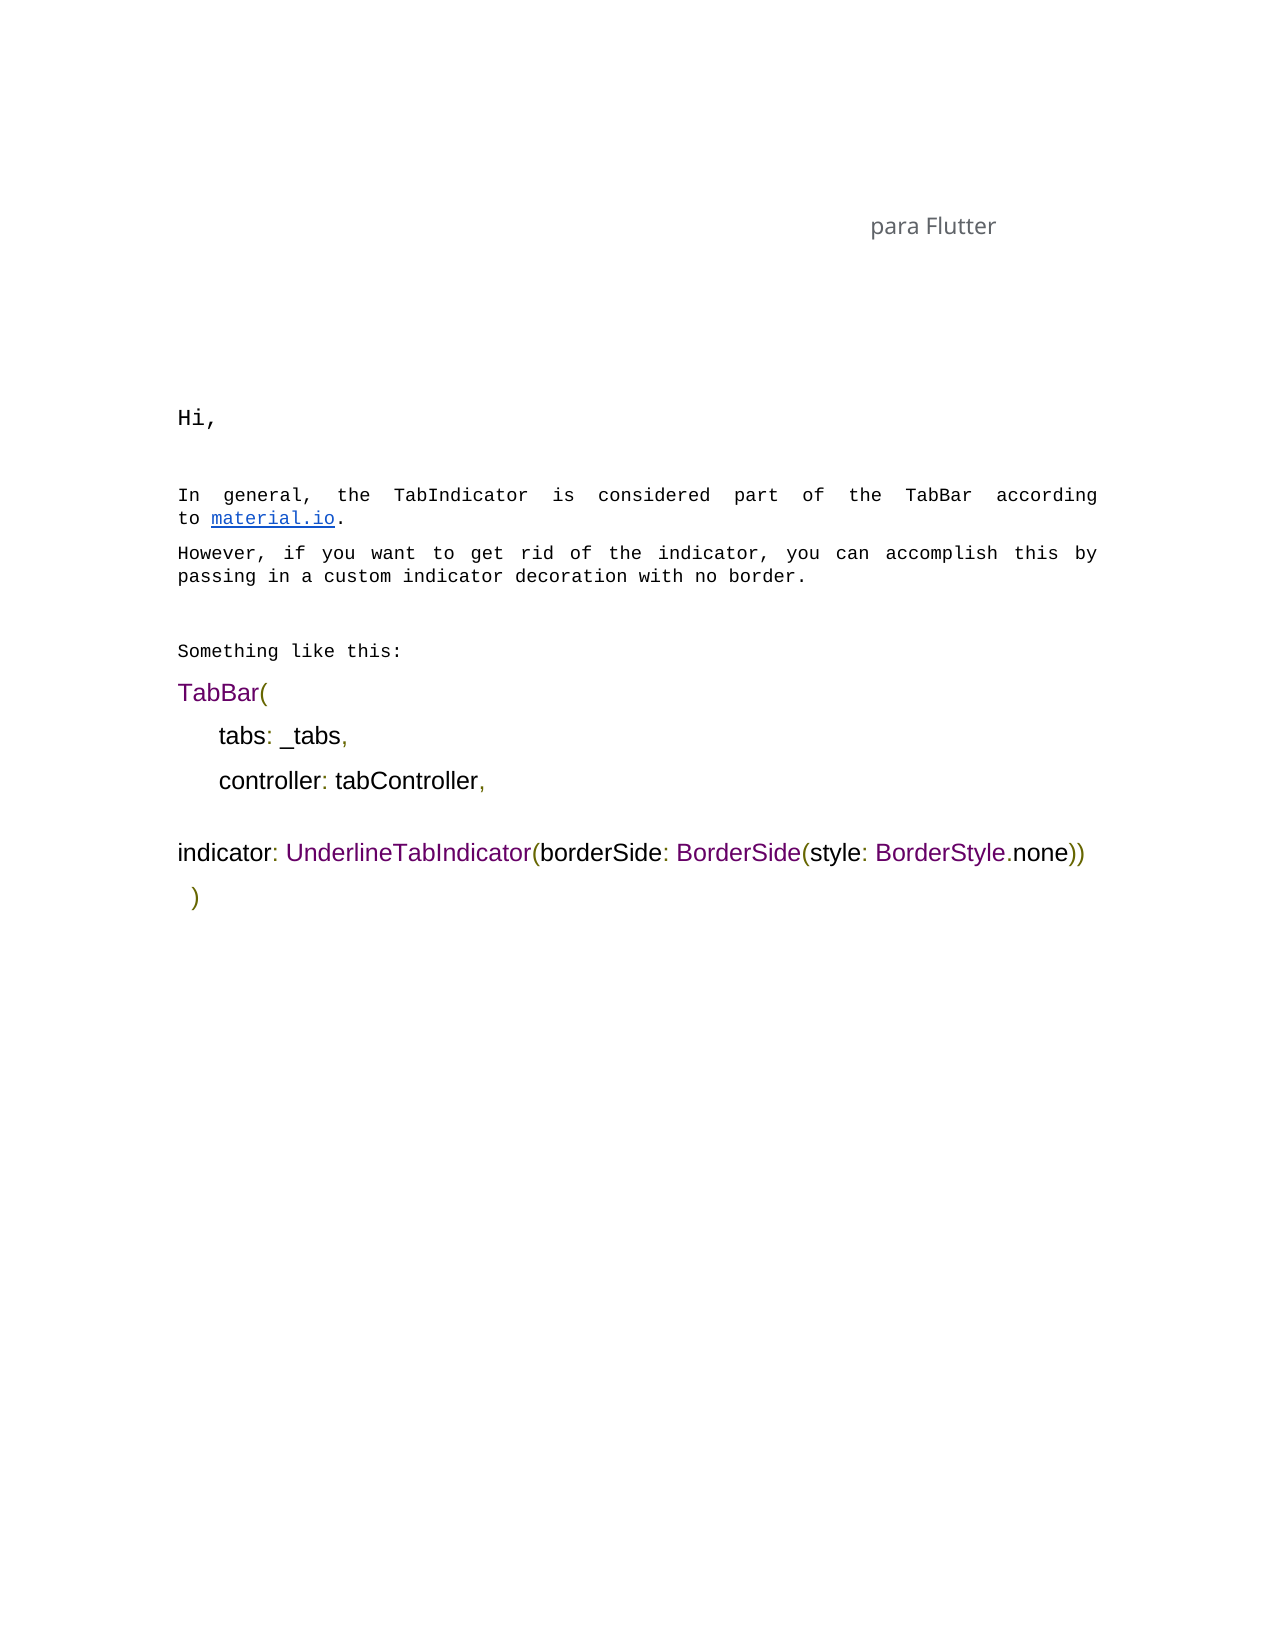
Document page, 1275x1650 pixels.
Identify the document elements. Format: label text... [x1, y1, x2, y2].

table_cell [177, 148, 870, 273]
picture [876, 241, 908, 273]
table_header [954, 148, 1006, 273]
text controller: tabController, [177, 766, 1098, 796]
text ) [177, 882, 1098, 912]
picture [922, 147, 970, 210]
text Something like this: [177, 642, 1098, 663]
text However, if you want to get rid of the indicator, you can accomplish this by passing in a custom indicator decoration with no border. [177, 544, 1098, 588]
text indicator: UnderlineTabIndicator(borderSide: BorderSide(style: BorderStyle.none)) [177, 811, 1098, 867]
table_header para Flutter [870, 210, 998, 273]
table_header [870, 148, 938, 210]
text tabs: _tabs, [177, 721, 1098, 751]
text Hi, [177, 406, 1098, 432]
text In general, the TabIndicator is considered part of the TabBar according to material.io. [177, 486, 1098, 530]
text TabBar( [177, 677, 1098, 706]
